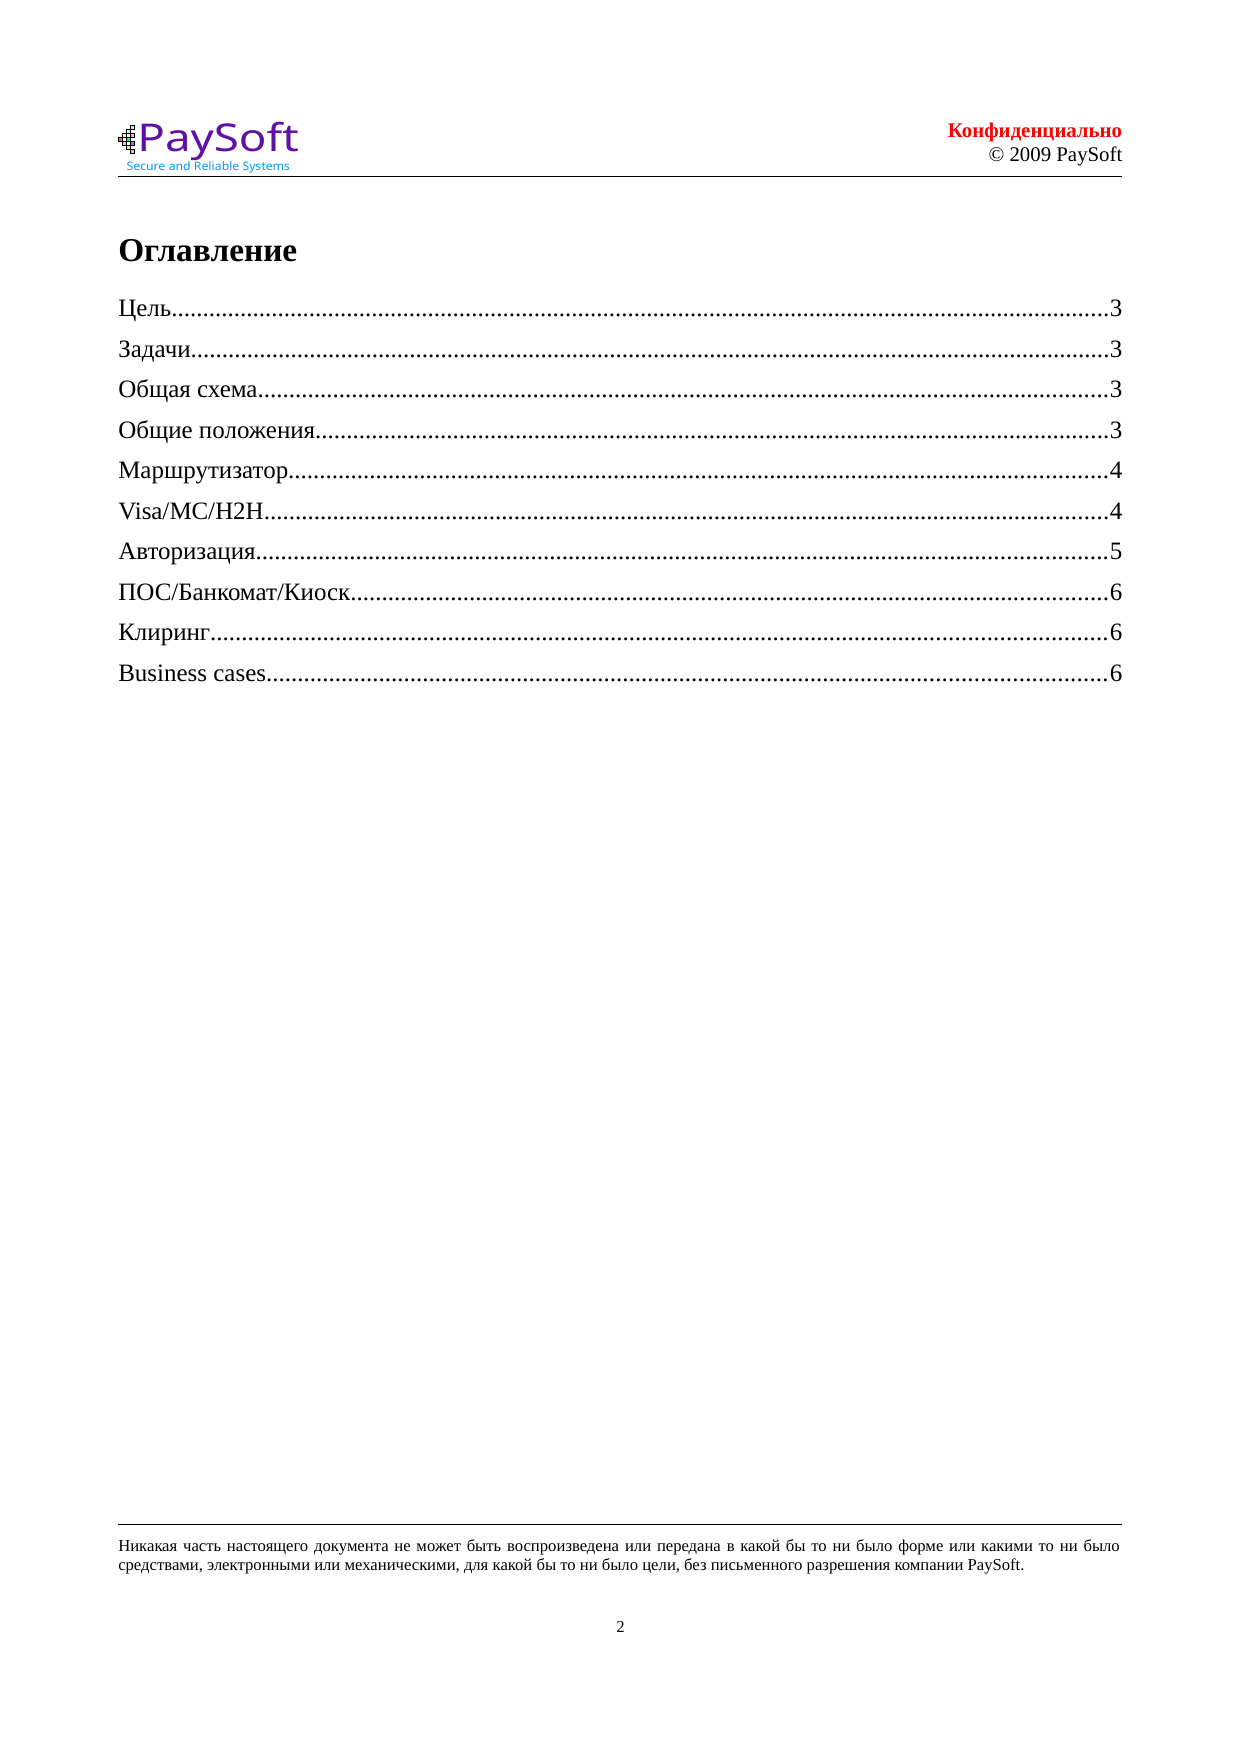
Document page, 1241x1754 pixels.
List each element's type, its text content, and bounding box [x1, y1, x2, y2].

text Задачи 3 [118, 334, 1122, 362]
text Visa/MC/H2H 4 [118, 496, 1122, 524]
text Авторизация 5 [118, 536, 1122, 565]
text Общие положения 3 [118, 415, 1122, 443]
text Клиринг 6 [118, 617, 1122, 646]
text Общая схема 3 [118, 374, 1122, 403]
subtitle Оглавление [118, 231, 1122, 269]
text Маршрутизатор 4 [118, 455, 1122, 484]
text Цель 3 [118, 293, 1122, 322]
text ПОС/Банкомат/Киоск 6 [118, 577, 1122, 606]
text Business cases 6 [118, 658, 1122, 687]
